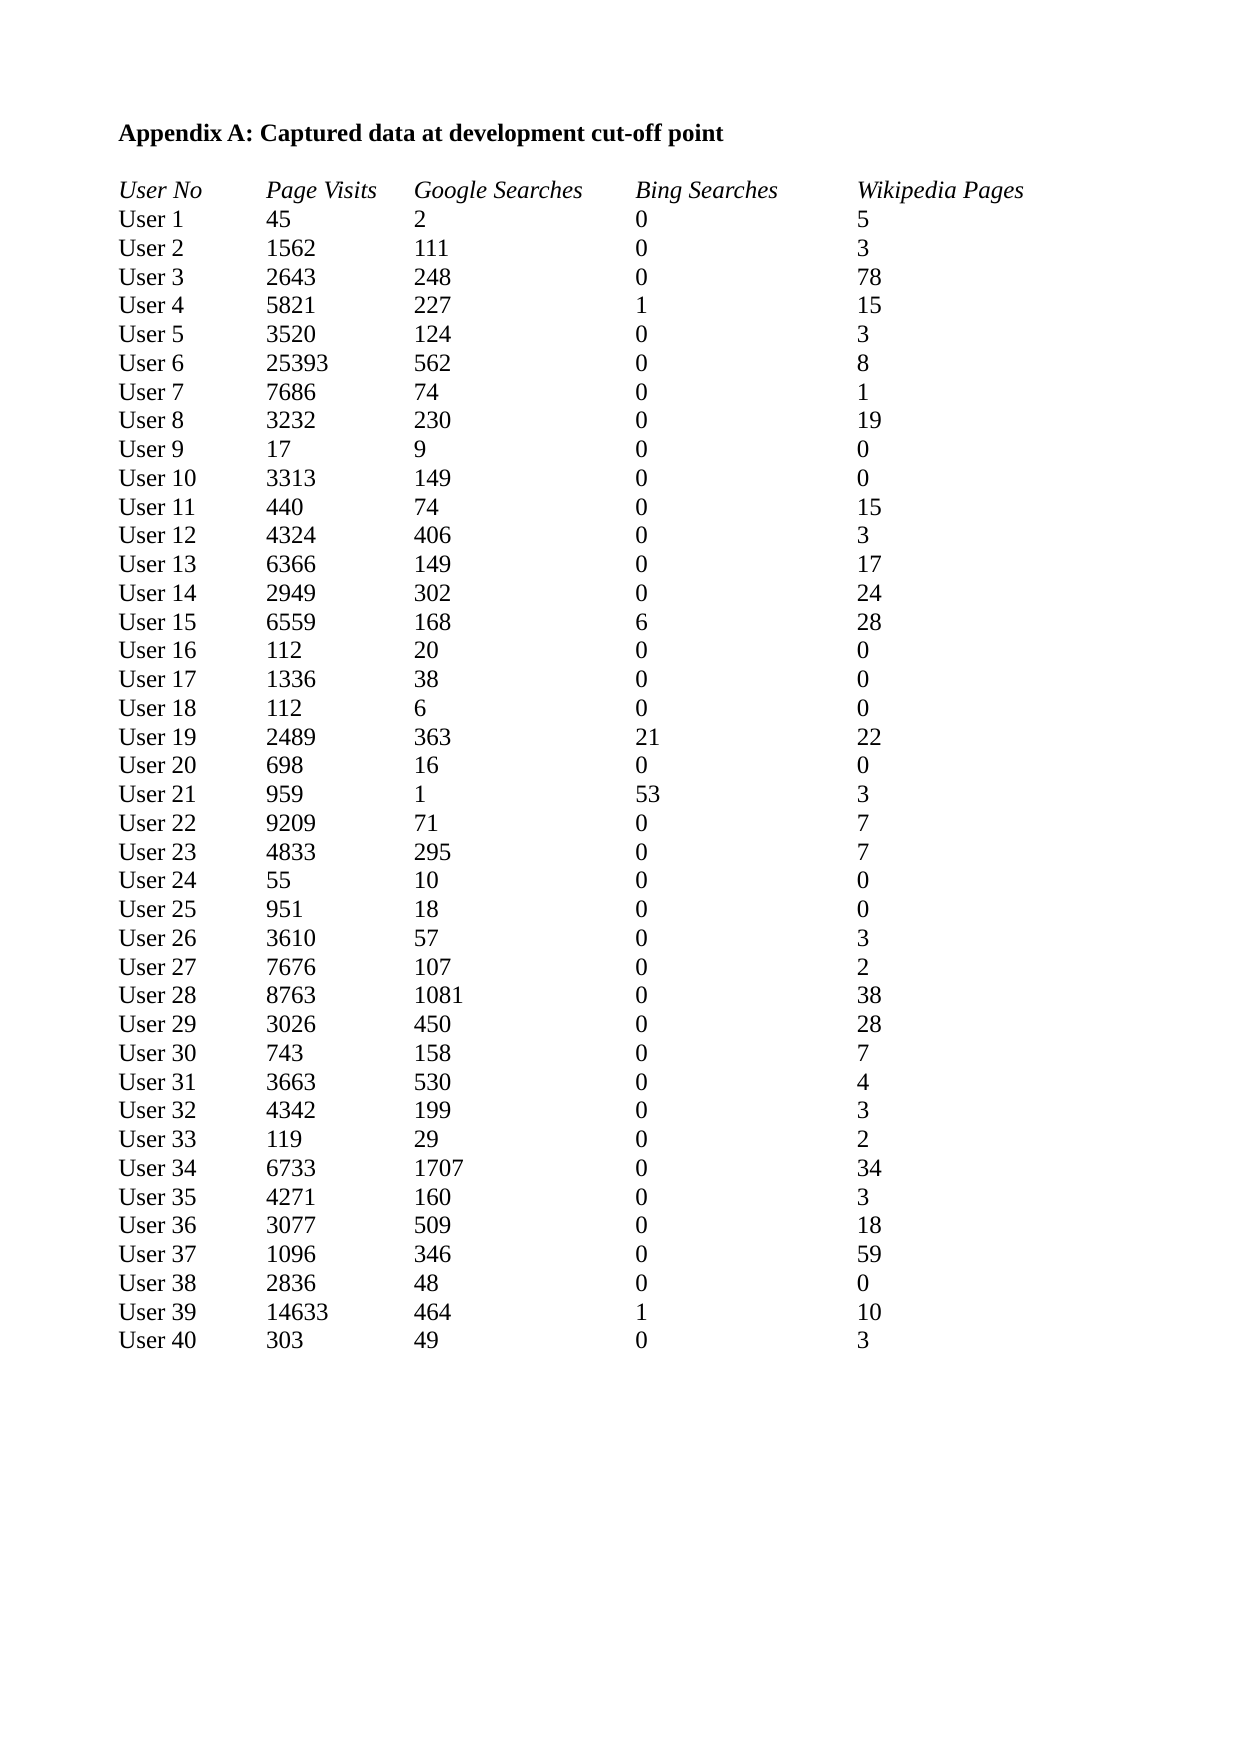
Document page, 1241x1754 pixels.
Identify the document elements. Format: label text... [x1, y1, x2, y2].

text User 23 4833 295 0 7 [118, 837, 1122, 866]
text User 1 45 2 0 5 [118, 204, 1122, 233]
text Appendix A: Captured data at development cut-off point [118, 118, 1122, 147]
text User 21 959 1 53 3 [118, 779, 1122, 808]
text User 18 112 6 0 0 [118, 693, 1122, 722]
text User 10 3313 149 0 0 [118, 463, 1122, 492]
text User 3 2643 248 0 78 [118, 262, 1122, 291]
text User 4 5821 227 1 15 [118, 291, 1122, 319]
text User 17 1336 38 0 0 [118, 664, 1122, 693]
text User 37 1096 346 0 59 [118, 1239, 1122, 1268]
text User 30 743 158 0 7 [118, 1038, 1122, 1067]
text User 2 1562 111 0 3 [118, 233, 1122, 262]
text User 32 4342 199 0 3 [118, 1096, 1122, 1124]
text User 12 4324 406 0 3 [118, 521, 1122, 549]
text User No Page Visits Google Searches Bing Searches Wikipedia Pages [118, 176, 1122, 204]
text User 26 3610 57 0 3 [118, 923, 1122, 952]
text User 8 3232 230 0 19 [118, 406, 1122, 434]
text User 20 698 16 0 0 [118, 751, 1122, 779]
text User 34 6733 1707 0 34 [118, 1153, 1122, 1182]
text User 24 55 10 0 0 [118, 866, 1122, 894]
text User 31 3663 530 0 4 [118, 1067, 1122, 1096]
text User 11 440 74 0 15 [118, 492, 1122, 521]
text User 38 2836 48 0 0 [118, 1268, 1122, 1297]
text User 15 6559 168 6 28 [118, 607, 1122, 636]
text User 5 3520 124 0 3 [118, 319, 1122, 348]
text User 29 3026 450 0 28 [118, 1009, 1122, 1038]
text User 36 3077 509 0 18 [118, 1211, 1122, 1239]
text User 40 303 49 0 3 [118, 1326, 1122, 1354]
text User 22 9209 71 0 7 [118, 808, 1122, 837]
text User 39 14633 464 1 10 [118, 1297, 1122, 1326]
text User 19 2489 363 21 22 [118, 722, 1122, 751]
text User 16 112 20 0 0 [118, 636, 1122, 664]
text User 13 6366 149 0 17 [118, 549, 1122, 578]
text User 6 25393 562 0 8 [118, 348, 1122, 377]
text User 25 951 18 0 0 [118, 894, 1122, 923]
text User 28 8763 1081 0 38 [118, 981, 1122, 1009]
text User 7 7686 74 0 1 [118, 377, 1122, 406]
text User 9 17 9 0 0 [118, 434, 1122, 463]
text User 33 119 29 0 2 [118, 1124, 1122, 1153]
text User 27 7676 107 0 2 [118, 952, 1122, 981]
text User 35 4271 160 0 3 [118, 1182, 1122, 1211]
text User 14 2949 302 0 24 [118, 578, 1122, 607]
